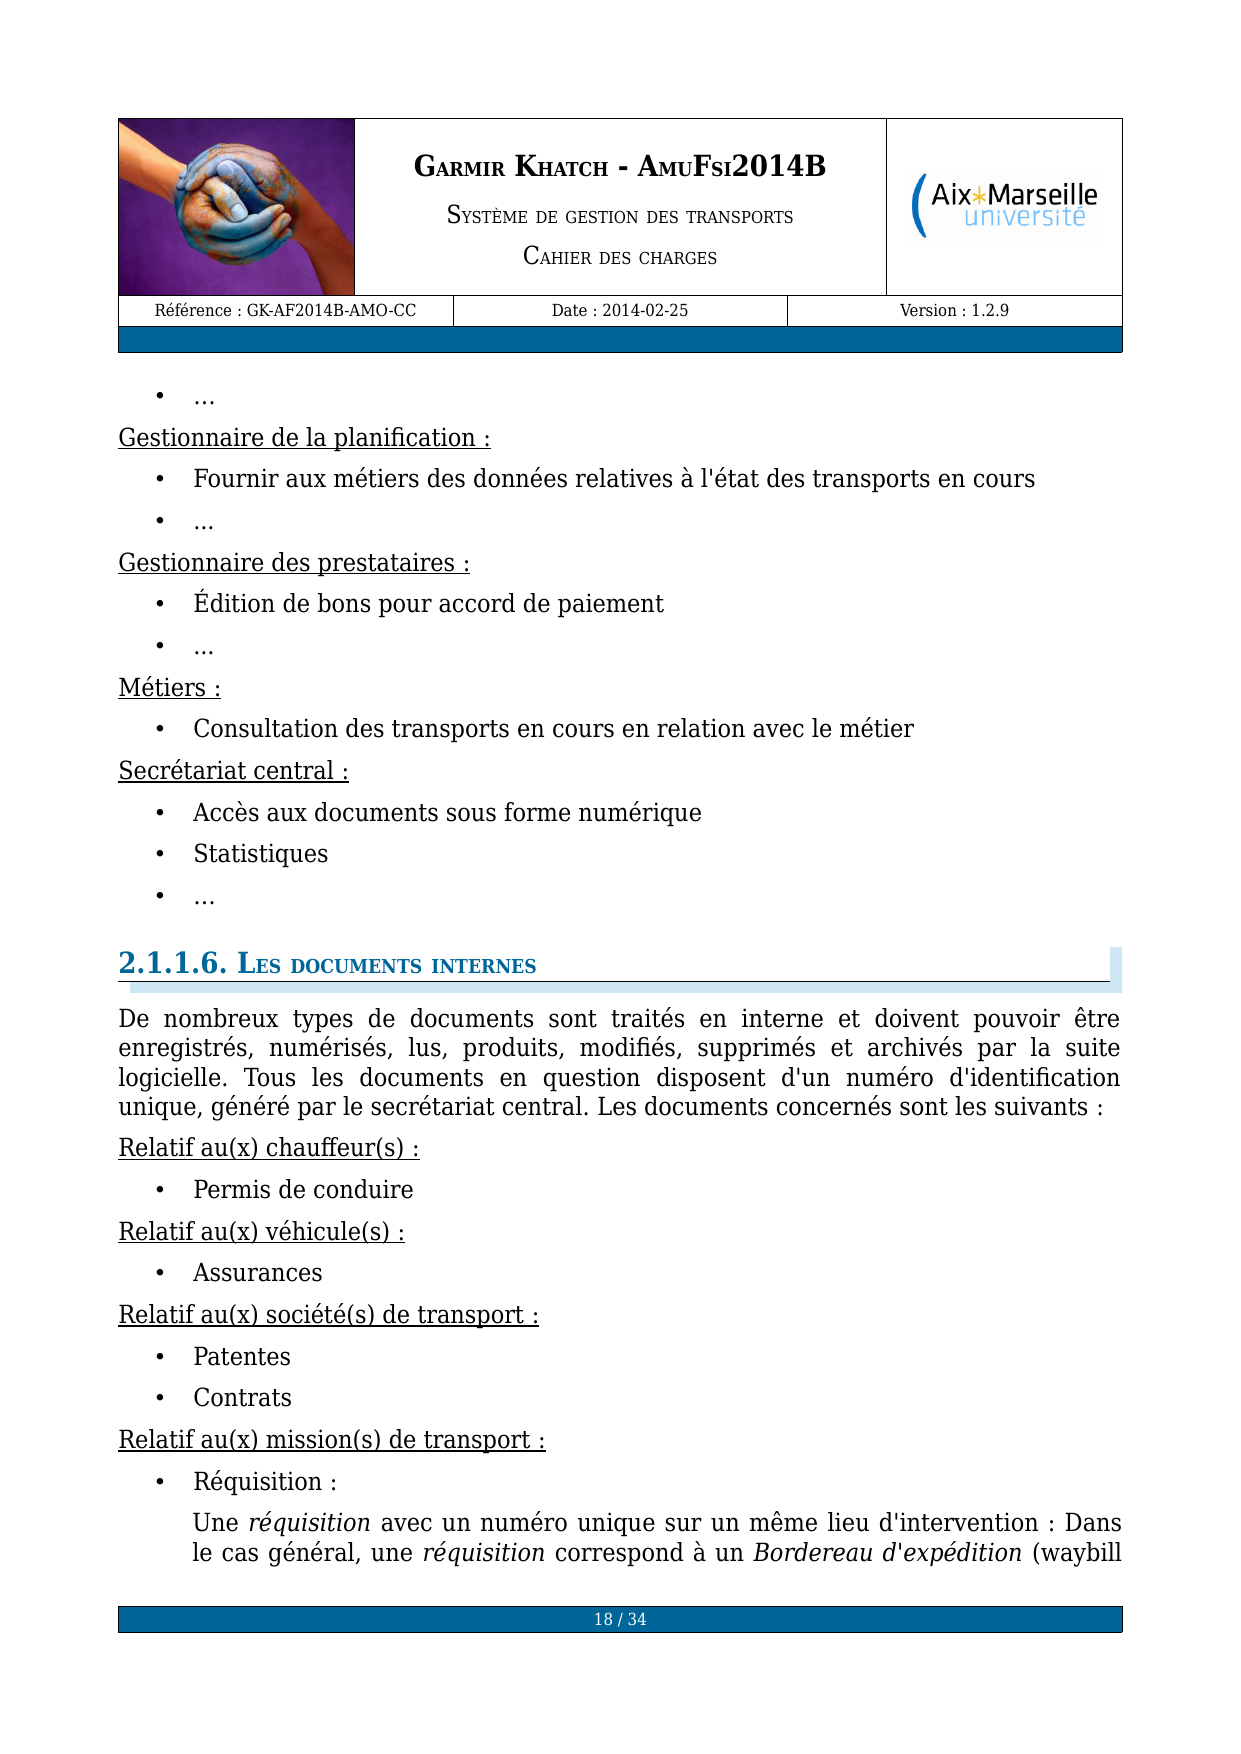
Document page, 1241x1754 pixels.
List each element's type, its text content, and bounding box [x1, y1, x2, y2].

text Relatif au(x) société(s) de transport : [118, 1300, 1122, 1329]
text Relatif au(x) véhicule(s) : [118, 1217, 1122, 1246]
text De nombreux types de documents sont traités en interne et doivent pouvoir être enregistrés, numérisés, lus, produits, modifiés, supprimés et archivés par la suite logicielle. Tous les documents en question disposent d'un numéro d'identification unique, généré par le secrétariat central. Les documents concernés sont les suivants : [118, 1004, 1122, 1121]
list ... [156, 631, 1122, 660]
list … [156, 381, 1122, 410]
list Statistiques [156, 839, 1122, 869]
list Réquisition : [156, 1467, 1122, 1496]
text Une réquisition avec un numéro unique sur un même lieu d'intervention : Dans le cas général, une réquisition correspond à un Bordereau d'expédition (waybill [192, 1509, 1122, 1567]
text Relatif au(x) mission(s) de transport : [118, 1425, 1122, 1454]
picture [887, 126, 1122, 288]
list Contrats [156, 1384, 1122, 1413]
text Métiers : [118, 673, 1122, 702]
list Accès aux documents sous forme numérique [156, 798, 1122, 827]
picture [119, 119, 354, 295]
list Permis de conduire [156, 1175, 1122, 1204]
list Consultation des transports en cours en relation avec le métier [156, 714, 1122, 744]
list Édition de bons pour accord de paiement [156, 589, 1122, 619]
text Gestionnaire des prestataires : [118, 548, 1122, 577]
list Fournir aux métiers des données relatives à l'état des transports en cours [156, 464, 1122, 494]
text Secrétariat central : [118, 756, 1122, 785]
list … [156, 881, 1122, 910]
subtitle Les documents internes [118, 947, 1110, 981]
text Relatif au(x) chauffeur(s) : [118, 1134, 1122, 1163]
list Assurances [156, 1259, 1122, 1288]
list ... [156, 506, 1122, 535]
list Patentes [156, 1342, 1122, 1371]
text Gestionnaire de la planification : [118, 423, 1122, 452]
